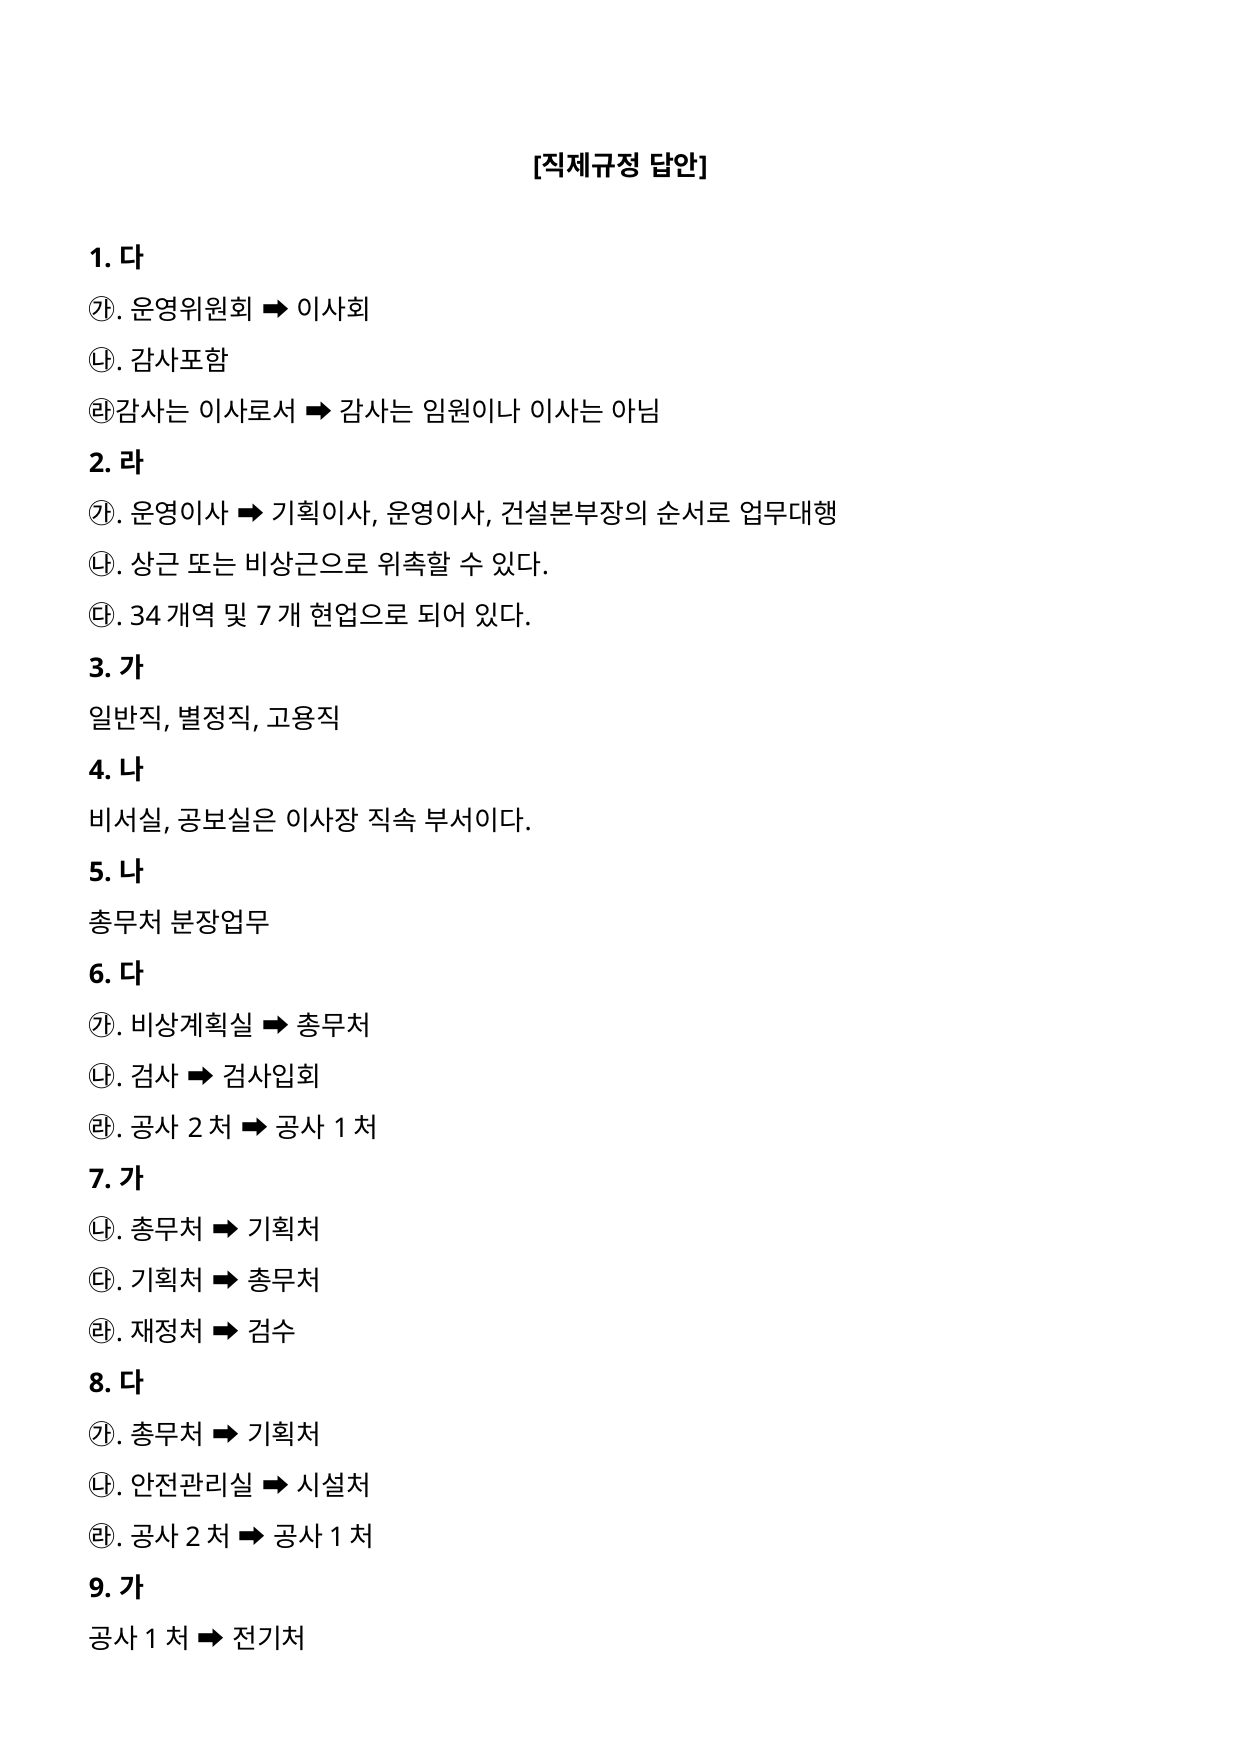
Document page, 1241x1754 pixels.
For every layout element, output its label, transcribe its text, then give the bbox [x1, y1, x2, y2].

text 일반직, 별정직, 고용직 [88, 697, 1152, 736]
text 8. 다 [88, 1361, 1152, 1401]
text 9. 가 [88, 1566, 1152, 1605]
text ㉯. 총무처 ➡ 기획처 [88, 1208, 1152, 1247]
text ㉱. 공사2처 ➡ 공사1처 [88, 1515, 1152, 1554]
text 1. 다 [88, 236, 1152, 276]
text 총무처 분장업무 [88, 901, 1152, 941]
text 5. 나 [88, 850, 1152, 889]
text 4. 나 [88, 748, 1152, 787]
text ㉰. 34개역 및 7개 현업으로 되어 있다. [88, 594, 1152, 634]
text 7. 가 [88, 1157, 1152, 1196]
text ㉱. 공사 2처 ➡ 공사 1처 [88, 1106, 1152, 1145]
text ㉯. 안전관리실 ➡ 시설처 [88, 1464, 1152, 1503]
text 2. 라 [88, 441, 1152, 480]
text ㉱감사는 이사로서 ➡ 감사는 임원이나 이사는 아님 [88, 390, 1152, 429]
text ㉯. 상근 또는 비상근으로 위촉할 수 있다. [88, 543, 1152, 583]
text [직제규정 답안] [88, 144, 1152, 184]
text ㉮. 총무처 ➡ 기획처 [88, 1413, 1152, 1452]
text ㉮. 운영이사 ➡ 기획이사, 운영이사, 건설본부장의 순서로 업무대행 [88, 492, 1152, 531]
text ㉯. 검사 ➡ 검사입회 [88, 1054, 1152, 1094]
text 6. 다 [88, 952, 1152, 992]
text ㉮. 비상계획실 ➡ 총무처 [88, 1003, 1152, 1043]
text ㉱. 재정처 ➡ 검수 [88, 1310, 1152, 1350]
text ㉮. 운영위원회 ➡ 이사회 [88, 288, 1152, 327]
text 공사1처 ➡ 전기처 [88, 1617, 1152, 1657]
text ㉰. 기획처 ➡ 총무처 [88, 1259, 1152, 1298]
text 비서실, 공보실은 이사장 직속 부서이다. [88, 799, 1152, 838]
text ㉯. 감사포함 [88, 339, 1152, 378]
text 3. 가 [88, 646, 1152, 685]
